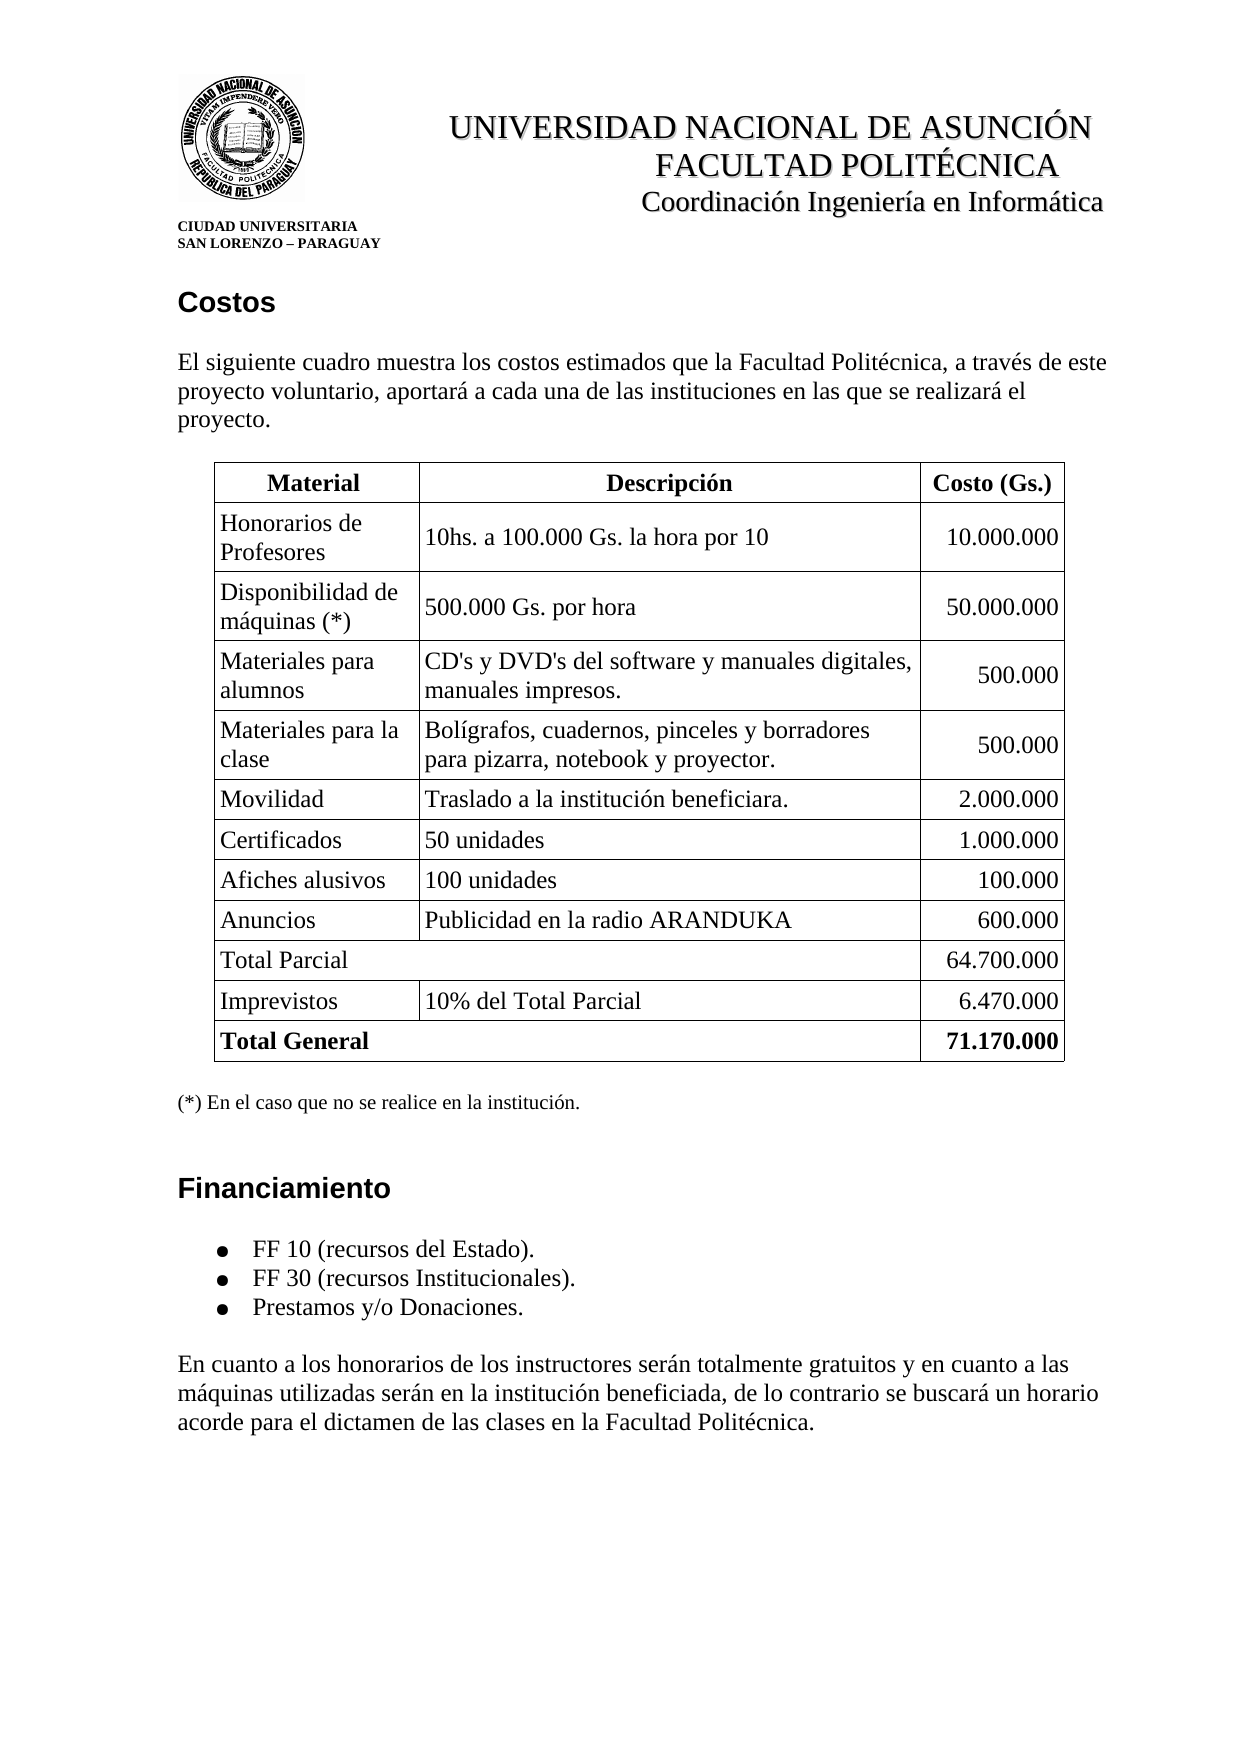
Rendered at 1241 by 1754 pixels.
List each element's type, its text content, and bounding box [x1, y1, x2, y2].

table_cell 600.000 [921, 901, 1064, 940]
table_header Descripción [420, 463, 920, 502]
table_cell 71.170.000 [921, 1021, 1064, 1061]
table_header Costo (Gs.) [921, 463, 1064, 502]
table_cell 2.000.000 [921, 780, 1064, 819]
table_cell 50.000.000 [921, 572, 1064, 640]
table_cell 100 unidades [420, 860, 920, 899]
table_cell Afiches alusivos [215, 860, 419, 899]
table_cell Honorarios de Profesores [215, 503, 419, 571]
table_cell Bolígrafos, cuadernos, pinceles y borradores para pizarra, notebook y proyector. [420, 711, 920, 778]
table_cell 10hs. a 100.000 Gs. la hora por 10 [420, 503, 920, 571]
list Prestamos y/o Donaciones. [215, 1292, 1122, 1320]
table_cell CD's y DVD's del software y manuales digitales, manuales impresos. [420, 641, 920, 709]
table_cell Traslado a la institución beneficiara. [420, 780, 920, 819]
text (*) En el caso que no se realice en la institución. [177, 1089, 1122, 1114]
table_cell Publicidad en la radio ARANDUKA [420, 901, 920, 940]
subtitle Costos [177, 285, 1122, 318]
table_cell Anuncios [215, 901, 419, 940]
subtitle Financiamiento [177, 1171, 1122, 1205]
table_cell Imprevistos [215, 981, 419, 1020]
list FF 10 (recursos del Estado). [215, 1234, 1122, 1263]
table_cell 50 unidades [420, 820, 920, 859]
table_cell Materiales para la clase [215, 711, 419, 778]
table_cell Total General [215, 1021, 920, 1061]
table_cell 500.000 Gs. por hora [420, 572, 920, 640]
table_cell 10.000.000 [921, 503, 1064, 571]
table_cell 64.700.000 [921, 941, 1064, 980]
table_cell Total Parcial [215, 941, 920, 980]
table_cell 500.000 [921, 641, 1064, 709]
table_cell 1.000.000 [921, 820, 1064, 859]
table_cell Materiales para alumnos [215, 641, 419, 709]
table_cell Certificados [215, 820, 419, 859]
table_cell Disponibilidad de máquinas (*) [215, 572, 419, 640]
table_cell Movilidad [215, 780, 419, 819]
text En cuanto a los honorarios de los instructores serán totalmente gratuitos y en cuanto a las máquinas utilizadas serán en la institución beneficiada, de lo contrario se buscará un horario acorde para el dictamen de las clases en la Facultad Politécnica. [177, 1349, 1122, 1435]
table_cell 10% del Total Parcial [420, 981, 920, 1020]
table_header Material [215, 463, 419, 502]
table_cell 100.000 [921, 860, 1064, 899]
text El siguiente cuadro muestra los costos estimados que la Facultad Politécnica, a través de este proyecto voluntario, aportará a cada una de las instituciones en las que se realizará el proyecto. [177, 347, 1122, 433]
list FF 30 (recursos Institucionales). [215, 1263, 1122, 1292]
table_cell 500.000 [921, 711, 1064, 778]
table_cell 6.470.000 [921, 981, 1064, 1020]
